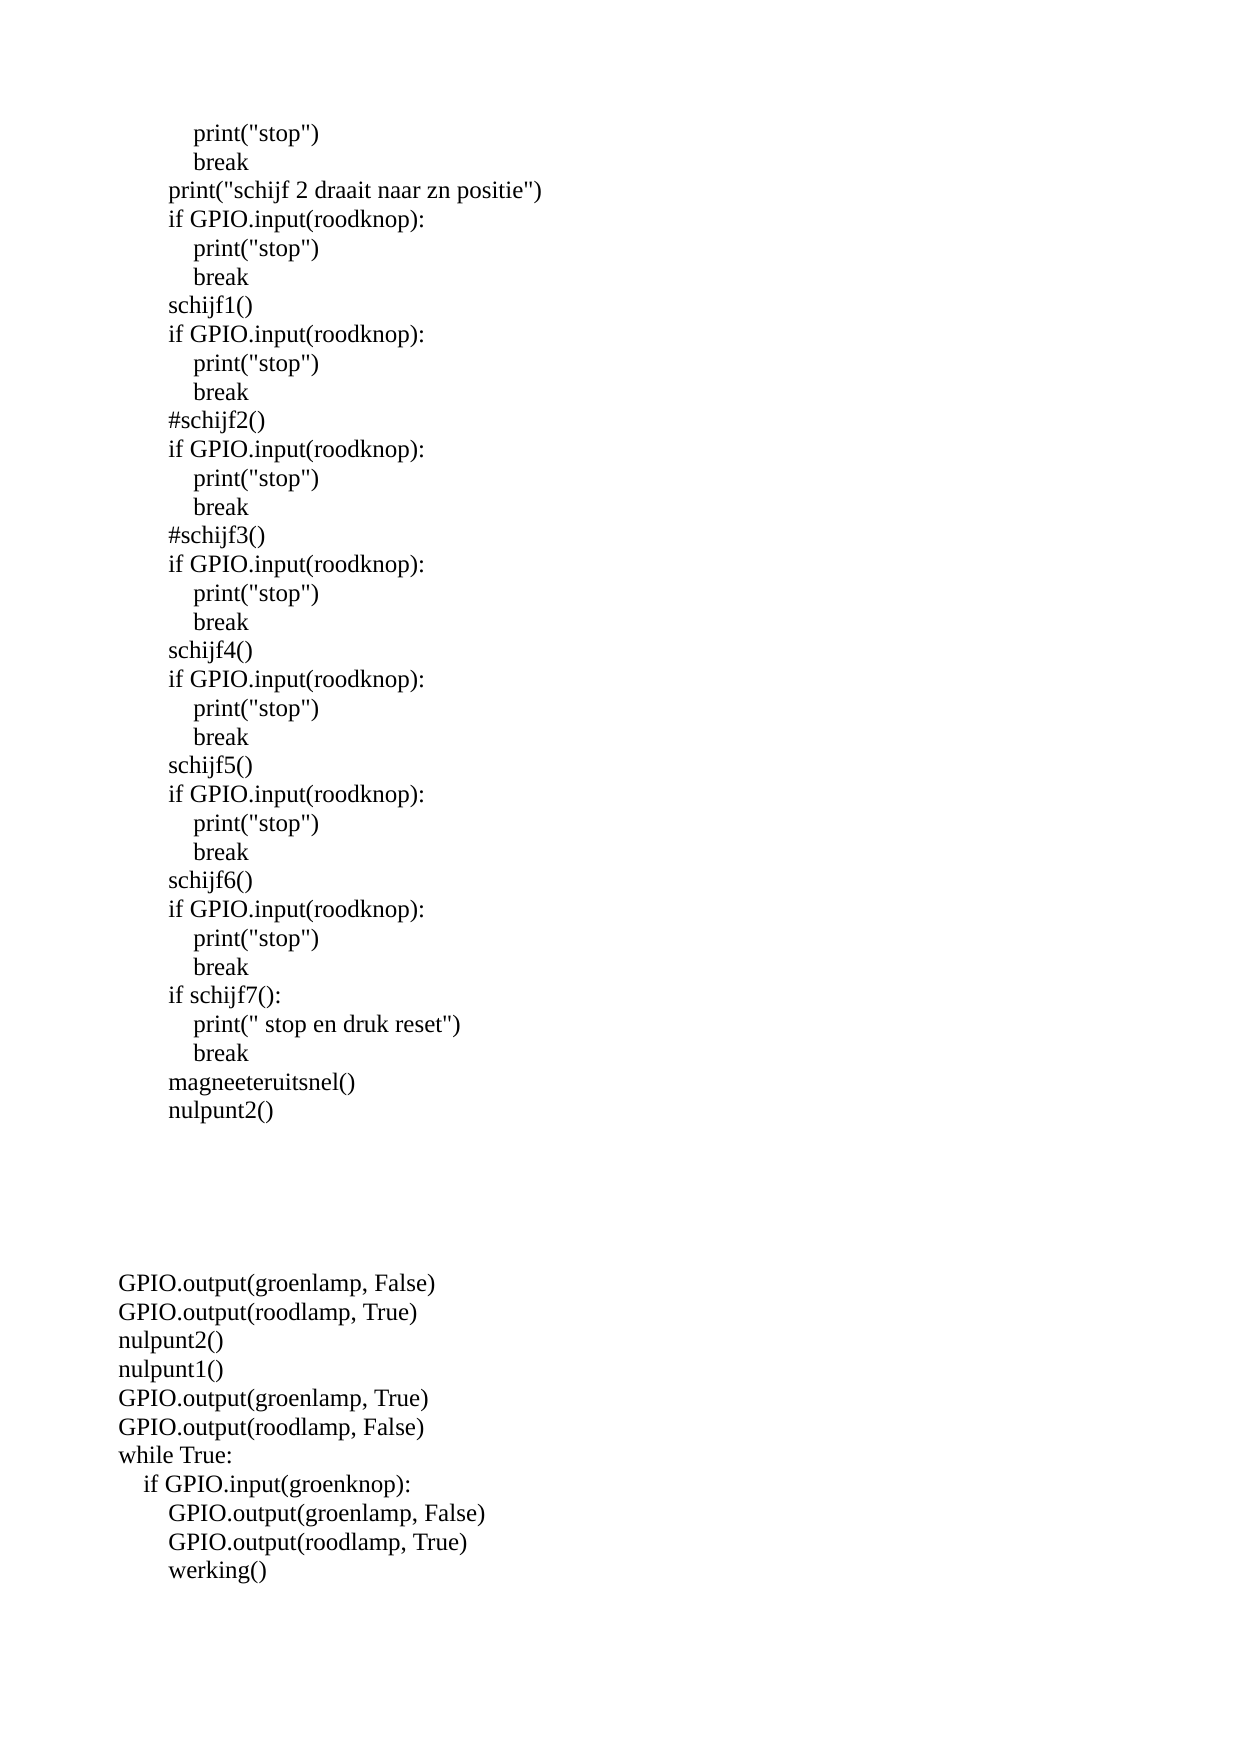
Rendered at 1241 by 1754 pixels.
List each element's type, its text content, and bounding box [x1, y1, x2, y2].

text if GPIO.input(roodknop): [118, 549, 1122, 578]
text print("stop") [118, 233, 1122, 262]
text print("stop") [118, 693, 1122, 722]
text if GPIO.input(roodknop): [118, 664, 1122, 693]
text if GPIO.input(roodknop): [118, 894, 1122, 923]
text print("stop") [118, 808, 1122, 837]
text if schijf7(): [118, 981, 1122, 1009]
text schijf1() [118, 291, 1122, 319]
text magneeteruitsnel() [118, 1067, 1122, 1096]
text GPIO.output(groenlamp, True) [118, 1383, 1122, 1412]
text while True: [118, 1441, 1122, 1469]
text break [118, 722, 1122, 751]
text GPIO.output(roodlamp, True) [118, 1297, 1122, 1326]
text schijf4() [118, 636, 1122, 664]
text print("stop") [118, 923, 1122, 952]
text nulpunt1() [118, 1354, 1122, 1383]
text GPIO.output(roodlamp, True) [118, 1527, 1122, 1556]
text nulpunt2() [118, 1096, 1122, 1124]
text break [118, 952, 1122, 981]
text break [118, 607, 1122, 636]
text if GPIO.input(roodknop): [118, 779, 1122, 808]
text schijf6() [118, 866, 1122, 894]
text if GPIO.input(roodknop): [118, 204, 1122, 233]
text if GPIO.input(groenknop): [118, 1469, 1122, 1498]
text break [118, 377, 1122, 406]
text #schijf2() [118, 406, 1122, 434]
text break [118, 837, 1122, 866]
text print("stop") [118, 348, 1122, 377]
text print("stop") [118, 463, 1122, 492]
text print("stop") [118, 578, 1122, 607]
text GPIO.output(roodlamp, False) [118, 1412, 1122, 1441]
text break [118, 262, 1122, 291]
text break [118, 1038, 1122, 1067]
text schijf5() [118, 751, 1122, 779]
text print(" stop en druk reset") [118, 1009, 1122, 1038]
text if GPIO.input(roodknop): [118, 434, 1122, 463]
text break [118, 147, 1122, 176]
text print("schijf 2 draait naar zn positie") [118, 176, 1122, 204]
text werking() [118, 1556, 1122, 1584]
text #schijf3() [118, 521, 1122, 549]
text print("stop") [118, 118, 1122, 147]
text GPIO.output(groenlamp, False) [118, 1268, 1122, 1297]
text if GPIO.input(roodknop): [118, 319, 1122, 348]
text nulpunt2() [118, 1326, 1122, 1354]
text GPIO.output(groenlamp, False) [118, 1498, 1122, 1527]
text break [118, 492, 1122, 521]
